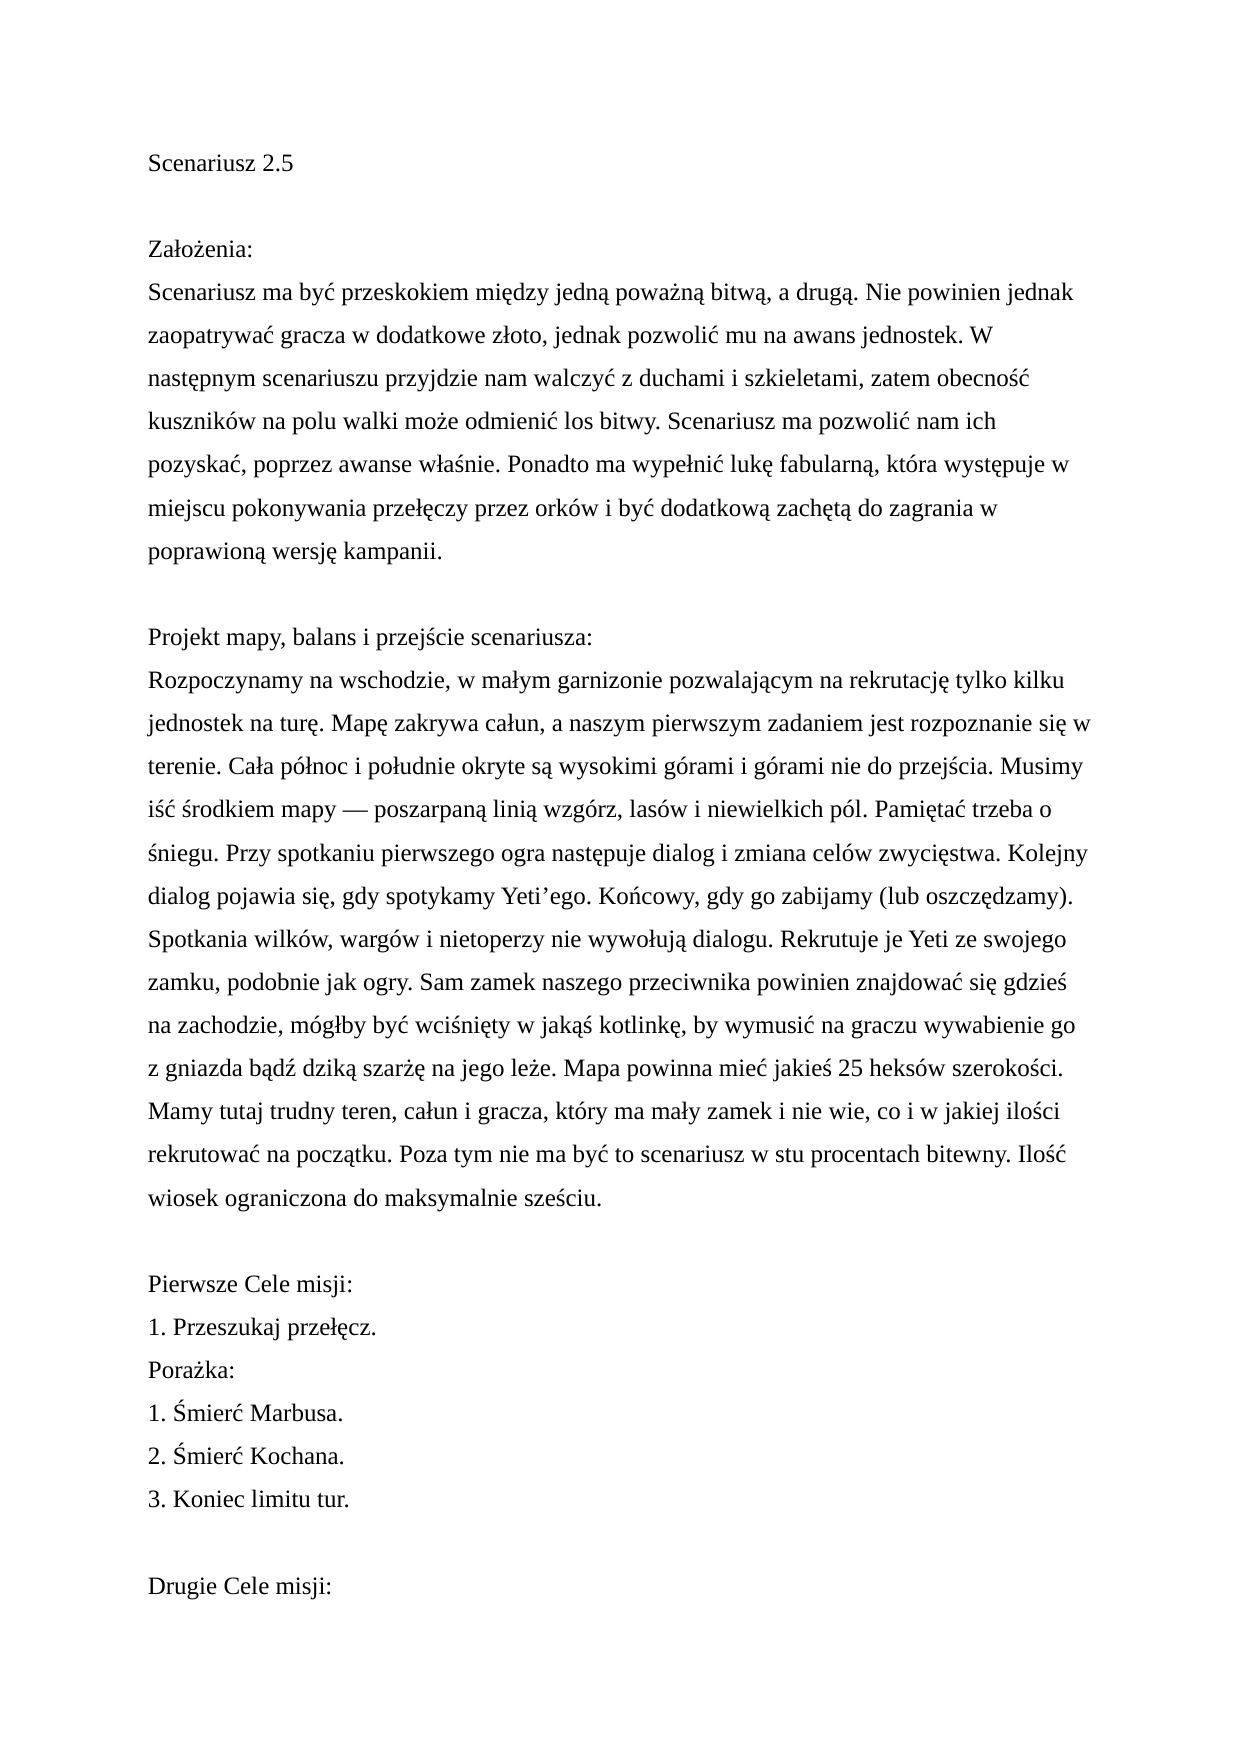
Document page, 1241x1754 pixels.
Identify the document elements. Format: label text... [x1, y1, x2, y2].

text Scenariusz 2.5 [148, 148, 1093, 176]
text Pierwsze Cele misji: [148, 1269, 1093, 1298]
text 1. Przeszukaj przełęcz. [148, 1312, 1093, 1341]
text Drugie Cele misji: [148, 1571, 1093, 1599]
text Scenariusz ma być przeskokiem między jedną poważną bitwą, a drugą. Nie powinien jednak zaopatrywać gracza w dodatkowe złoto, jednak pozwolić mu na awans jednostek. W następnym scenariuszu przyjdzie nam walczyć z duchami i szkieletami, zatem obecność kuszników na polu walki może odmienić los bitwy. Scenariusz ma pozwolić nam ich pozyskać, poprzez awanse właśnie. Ponadto ma wypełnić lukę fabularną, która występuje w miejscu pokonywania przełęczy przez orków i być dodatkową zachętą do zagrania w poprawioną wersję kampanii. [148, 277, 1093, 564]
text Założenia: [148, 234, 1093, 263]
text 1. Śmierć Marbusa. [148, 1398, 1093, 1427]
text Rozpoczynamy na wschodzie, w małym garnizonie pozwalającym na rekrutację tylko kilku jednostek na turę. Mapę zakrywa całun, a naszym pierwszym zadaniem jest rozpoznanie się w terenie. Cała północ i południe okryte są wysokimi górami i górami nie do przejścia. Musimy iść środkiem mapy — poszarpaną linią wzgórz, lasów i niewielkich pól. Pamiętać trzeba o śniegu. Przy spotkaniu pierwszego ogra następuje dialog i zmiana celów zwycięstwa. Kolejny dialog pojawia się, gdy spotykamy Yeti’ego. Końcowy, gdy go zabijamy (lub oszczędzamy). Spotkania wilków, wargów i nietoperzy nie wywołują dialogu. Rekrutuje je Yeti ze swojego zamku, podobnie jak ogry. Sam zamek naszego przeciwnika powinien znajdować się gdzieś na zachodzie, mógłby być wciśnięty w jakąś kotlinkę, by wymusić na graczu wywabienie go z gniazda bądź dziką szarżę na jego leże. Mapa powinna mieć jakieś 25 heksów szerokości. Mamy tutaj trudny teren, całun i gracza, który ma mały zamek i nie wie, co i w jakiej ilości rekrutować na początku. Poza tym nie ma być to scenariusz w stu procentach bitewny. Ilość wiosek ograniczona do maksymalnie sześciu. [148, 665, 1093, 1211]
text 3. Koniec limitu tur. [148, 1484, 1093, 1513]
text Projekt mapy, balans i przejście scenariusza: [148, 622, 1093, 651]
text Porażka: [148, 1355, 1093, 1384]
text 2. Śmierć Kochana. [148, 1441, 1093, 1470]
